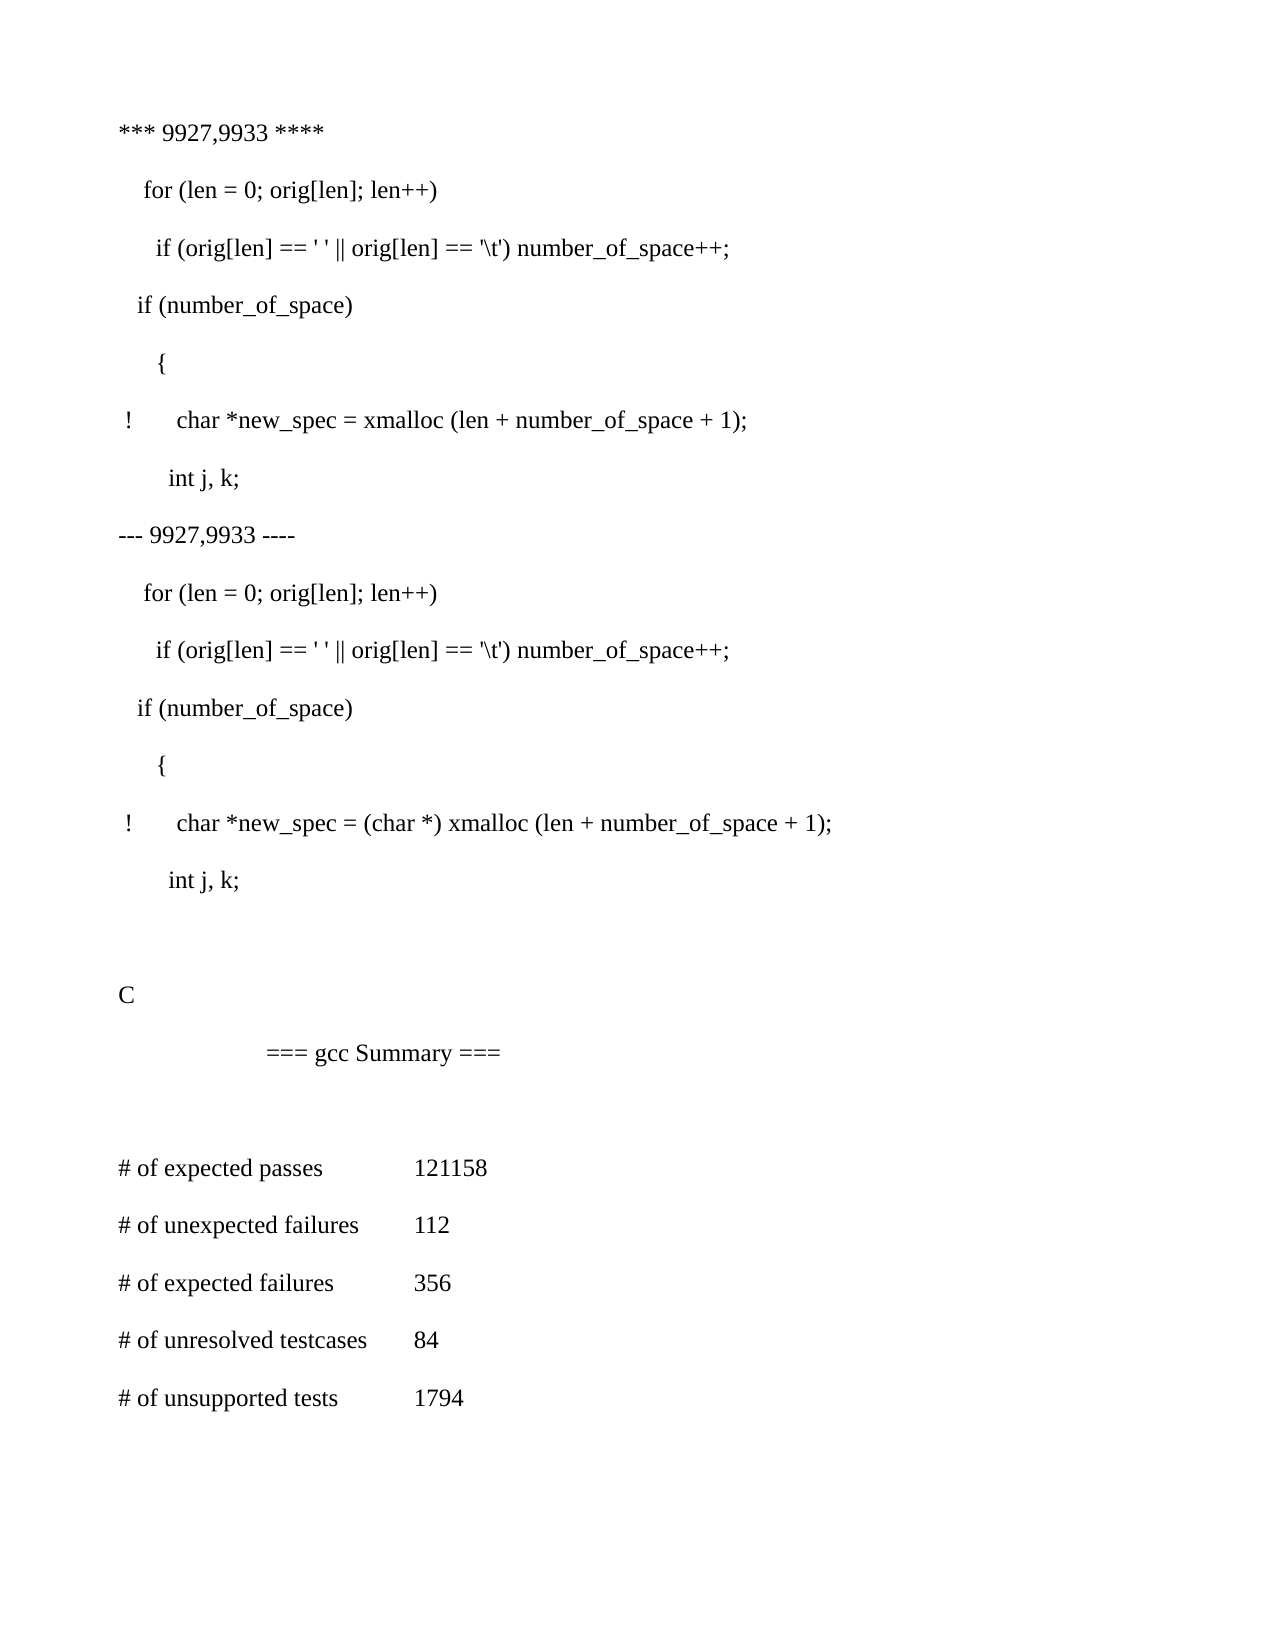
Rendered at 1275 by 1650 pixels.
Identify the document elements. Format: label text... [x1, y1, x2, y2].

text # of unexpected failures 112 [118, 1211, 1157, 1239]
text if (number_of_space) [118, 693, 1157, 722]
text if (orig[len] == ' ' || orig[len] == '\t') number_of_space++; [118, 636, 1157, 664]
text === gcc Summary === [118, 1038, 1157, 1067]
text int j, k; [118, 463, 1157, 492]
text --- 9927,9933 ---- [118, 521, 1157, 549]
text ! char *new_spec = xmalloc (len + number_of_space + 1); [118, 406, 1157, 434]
text C [118, 981, 1157, 1009]
text { [118, 751, 1157, 779]
text # of expected passes 121158 [118, 1153, 1157, 1182]
text ! char *new_spec = (char *) xmalloc (len + number_of_space + 1); [118, 808, 1157, 837]
text # of expected failures 356 [118, 1268, 1157, 1297]
text for (len = 0; orig[len]; len++) [118, 578, 1157, 607]
text # of unresolved testcases 84 [118, 1326, 1157, 1354]
text if (number_of_space) [118, 291, 1157, 319]
text for (len = 0; orig[len]; len++) [118, 176, 1157, 204]
text if (orig[len] == ' ' || orig[len] == '\t') number_of_space++; [118, 233, 1157, 262]
text { [118, 348, 1157, 377]
text *** 9927,9933 **** [118, 118, 1157, 147]
text int j, k; [118, 866, 1157, 894]
text # of unsupported tests 1794 [118, 1383, 1157, 1412]
